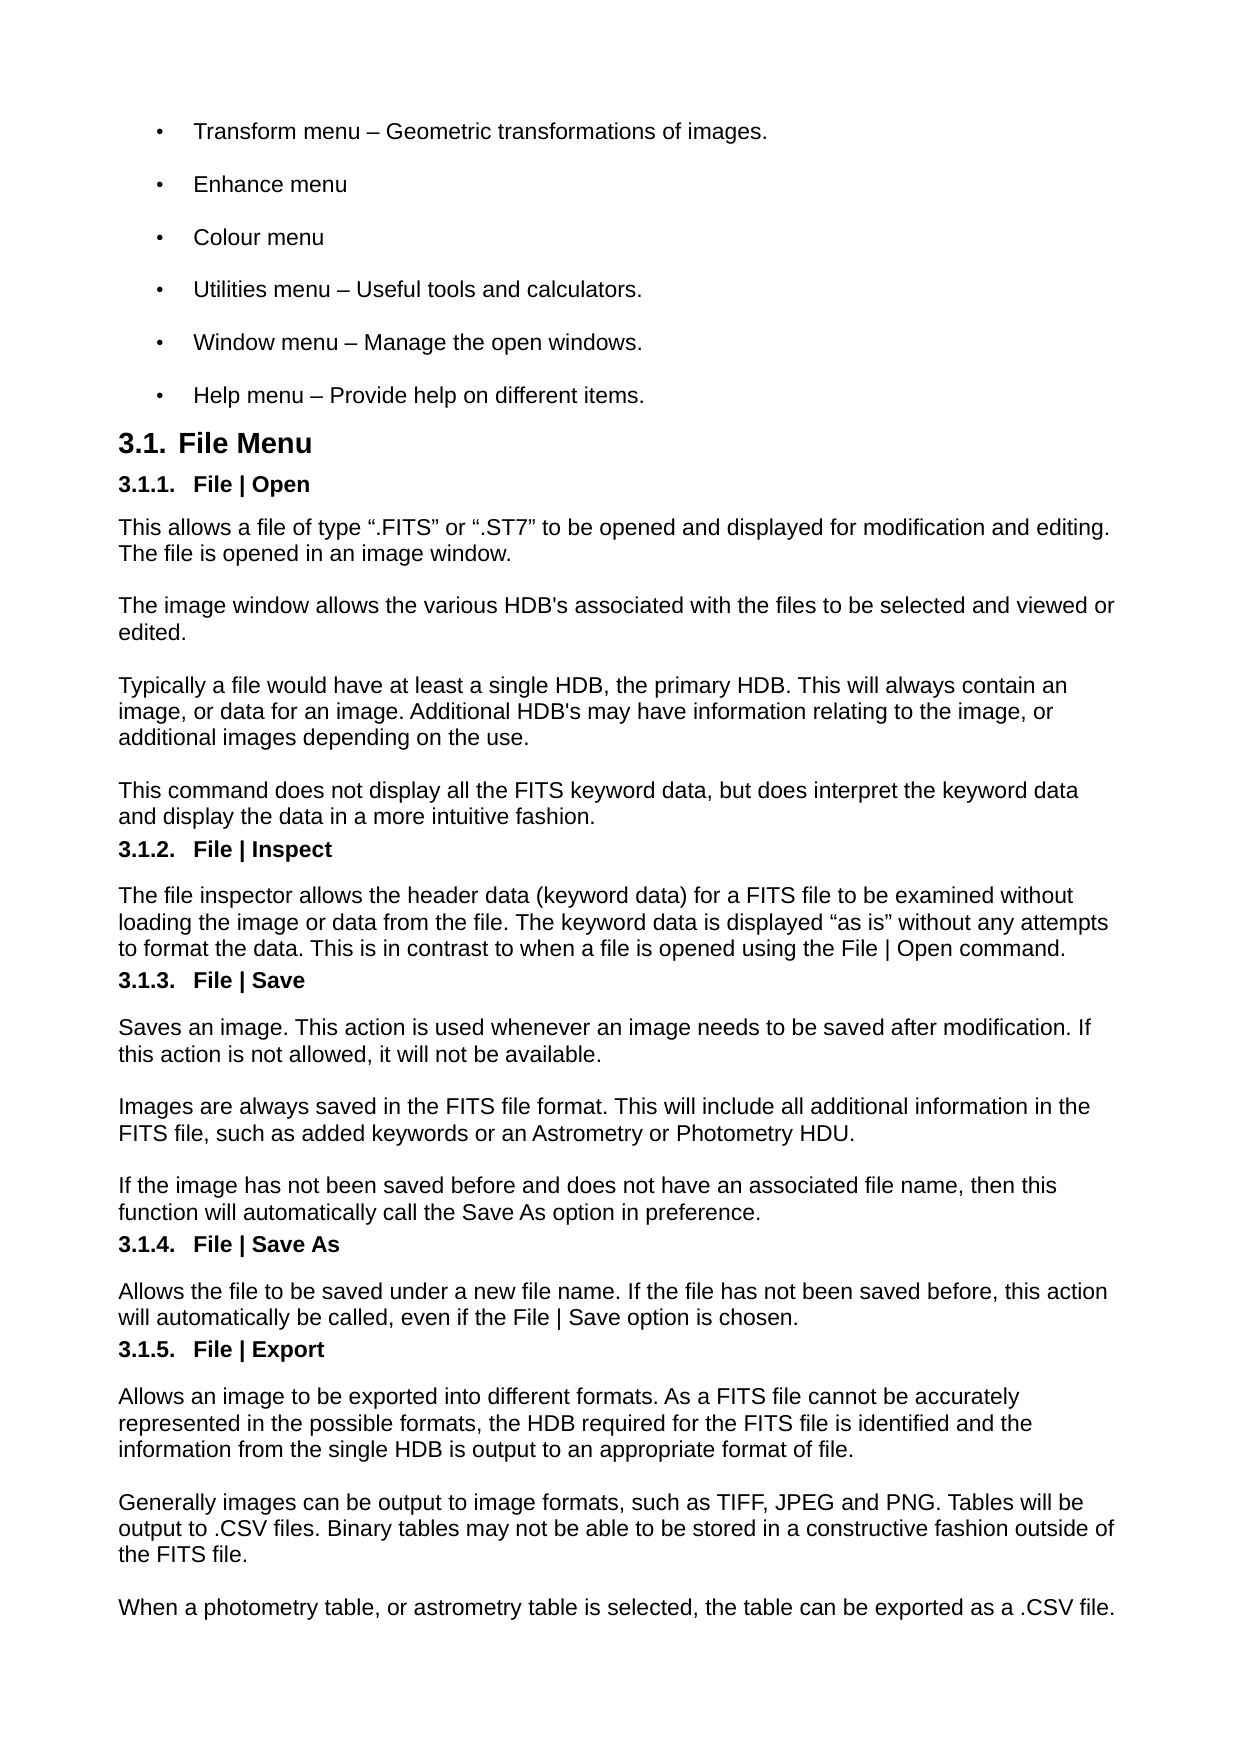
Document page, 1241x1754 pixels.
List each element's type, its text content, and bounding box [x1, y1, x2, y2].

subtitle File | Inspect [118, 836, 1122, 862]
list Enhance menu [156, 151, 1122, 197]
text The file inspector allows the header data (keyword data) for a FITS file to be examined without loading the image or data from the file. The keyword data is displayed “as is” without any attempts to format the data. This is in contrast to when a file is opened using the File | Open command. [118, 862, 1122, 961]
text This command does not display all the FITS keyword data, but does interpret the keyword data and display the data in a more intuitive fashion. [118, 757, 1122, 830]
subtitle File | Save As [118, 1231, 1122, 1257]
subtitle File Menu [118, 426, 1122, 459]
list Utilities menu – Useful tools and calculators. [156, 256, 1122, 303]
text Saves an image. This action is used whenever an image needs to be saved after modification. If this action is not allowed, it will not be available. [118, 994, 1122, 1067]
text When a photometry table, or astrometry table is selected, the table can be exported as a .CSV file. [118, 1573, 1122, 1620]
list Help menu – Provide help on different items. [156, 361, 1122, 408]
subtitle File | Save [118, 967, 1122, 994]
text Allows an image to be exported into different formats. As a FITS file cannot be accurately represented in the possible formats, the HDB required for the FITS file is identified and the information from the single HDB is output to an appropriate format of file. [118, 1363, 1122, 1462]
list Colour menu [156, 203, 1122, 250]
text Typically a file would have at least a single HDB, the primary HDB. This will always contain an image, or data for an image. Additional HDB's may have information relating to the image, or additional images depending on the use. [118, 651, 1122, 751]
text If the image has not been saved before and does not have an associated file name, then this function will automatically call the Save As option in preference. [118, 1152, 1122, 1225]
subtitle File | Export [118, 1336, 1122, 1363]
list Transform menu – Geometric transformations of images. [156, 118, 1122, 144]
subtitle File | Open [118, 471, 1122, 497]
text Generally images can be output to image formats, such as TIFF, JPEG and PNG. Tables will be output to .CSV files. Binary tables may not be able to be stored in a constructive fashion outside of the FITS file. [118, 1468, 1122, 1568]
text This allows a file of type “.FITS” or “.ST7” to be opened and displayed for modification and editing. The file is opened in an image window. [118, 497, 1122, 566]
text Allows the file to be saved under a new file name. If the file has not been saved before, this action will automatically be called, even if the File | Save option is chosen. [118, 1257, 1122, 1330]
text Images are always saved in the FITS file format. This will include all additional information in the FITS file, such as added keywords or an Astrometry or Photometry HDU. [118, 1073, 1122, 1146]
list Window menu – Manage the open windows. [156, 309, 1122, 355]
text The image window allows the various HDB's associated with the files to be selected and viewed or edited. [118, 572, 1122, 645]
